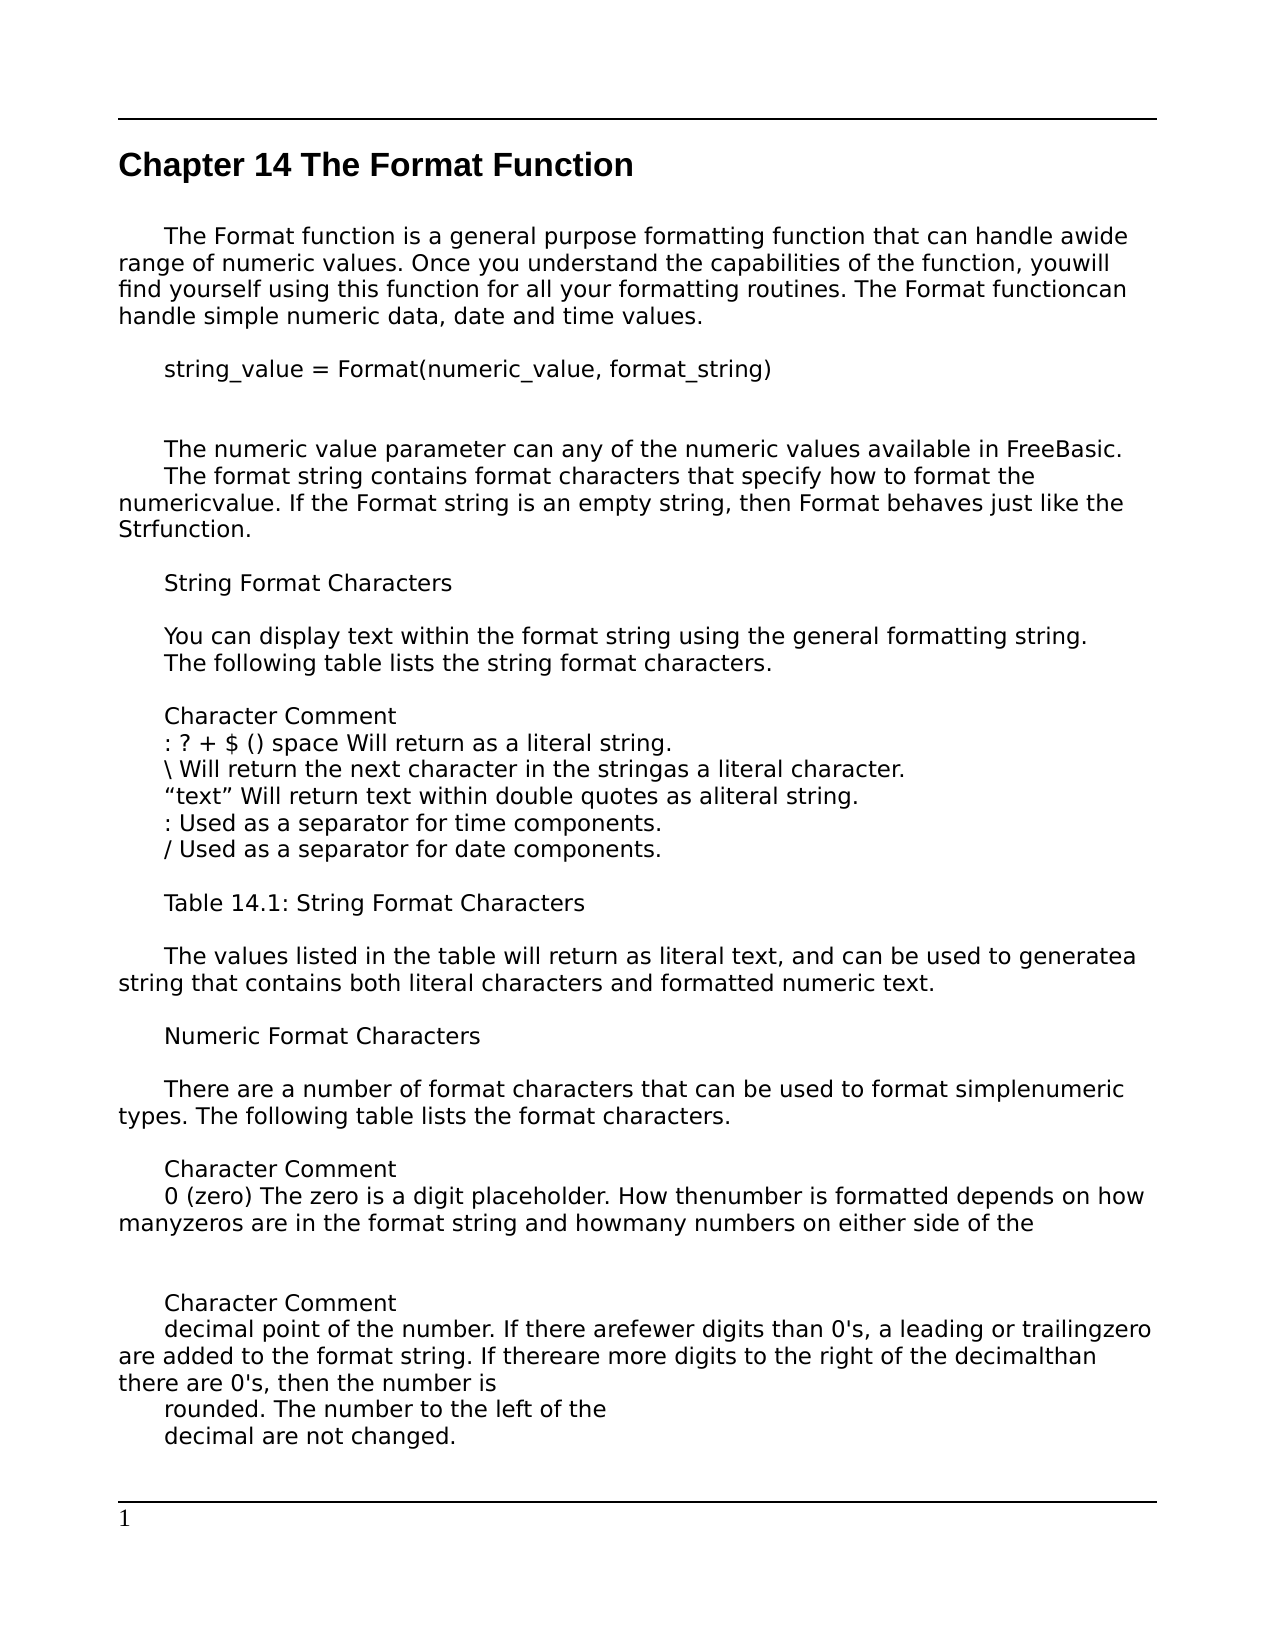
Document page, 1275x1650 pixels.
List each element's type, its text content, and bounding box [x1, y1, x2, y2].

text The Format function is a general purpose formatting function that can handle awide range of numeric values. Once you understand the capabilities of the function, youwill find yourself using this function for all your formatting routines. The Format functioncan handle simple numeric data, date and time values. [118, 223, 1157, 330]
text : Used as a separator for time components. [118, 810, 1157, 836]
text Numeric Format Characters [118, 1023, 1157, 1050]
text decimal are not changed. [118, 1423, 1157, 1450]
text There are a number of format characters that can be used to format simplenumeric types. The following table lists the format characters. [118, 1076, 1157, 1130]
text decimal point of the number. If there arefewer digits than 0's, a leading or trailingzero are added to the format string. If thereare more digits to the right of the decimalthan there are 0's, then the number is [118, 1316, 1157, 1396]
text \ Will return the next character in the stringas a literal character. [118, 756, 1157, 783]
text The values listed in the table will return as literal text, and can be used to generatea string that contains both literal characters and formatted numeric text. [118, 943, 1157, 996]
text rounded. The number to the left of the [118, 1396, 1157, 1423]
text String Format Characters [118, 570, 1157, 596]
text The format string contains format characters that specify how to format the numericvalue. If the Format string is an empty string, then Format behaves just like the Strfunction. [118, 463, 1157, 543]
text : ? + $ () space Will return as a literal string. [118, 730, 1157, 756]
text 0 (zero) The zero is a digit placeholder. How thenumber is formatted depends on how manyzeros are in the format string and howmany numbers on either side of the [118, 1183, 1157, 1236]
subtitle Chapter 14 The Format Function [118, 145, 1157, 184]
text “text” Will return text within double quotes as aliteral string. [118, 783, 1157, 810]
text / Used as a separator for date components. [118, 836, 1157, 863]
text string_value = Format(numeric_value, format_string) [118, 356, 1157, 383]
text Character Comment [118, 703, 1157, 730]
text Character Comment [118, 1156, 1157, 1183]
text The numeric value parameter can any of the numeric values available in FreeBasic. [118, 436, 1157, 463]
text Table 14.1: String Format Characters [118, 890, 1157, 916]
text The following table lists the string format characters. [118, 650, 1157, 676]
text Character Comment [118, 1290, 1157, 1316]
text You can display text within the format string using the general formatting string. [118, 623, 1157, 650]
